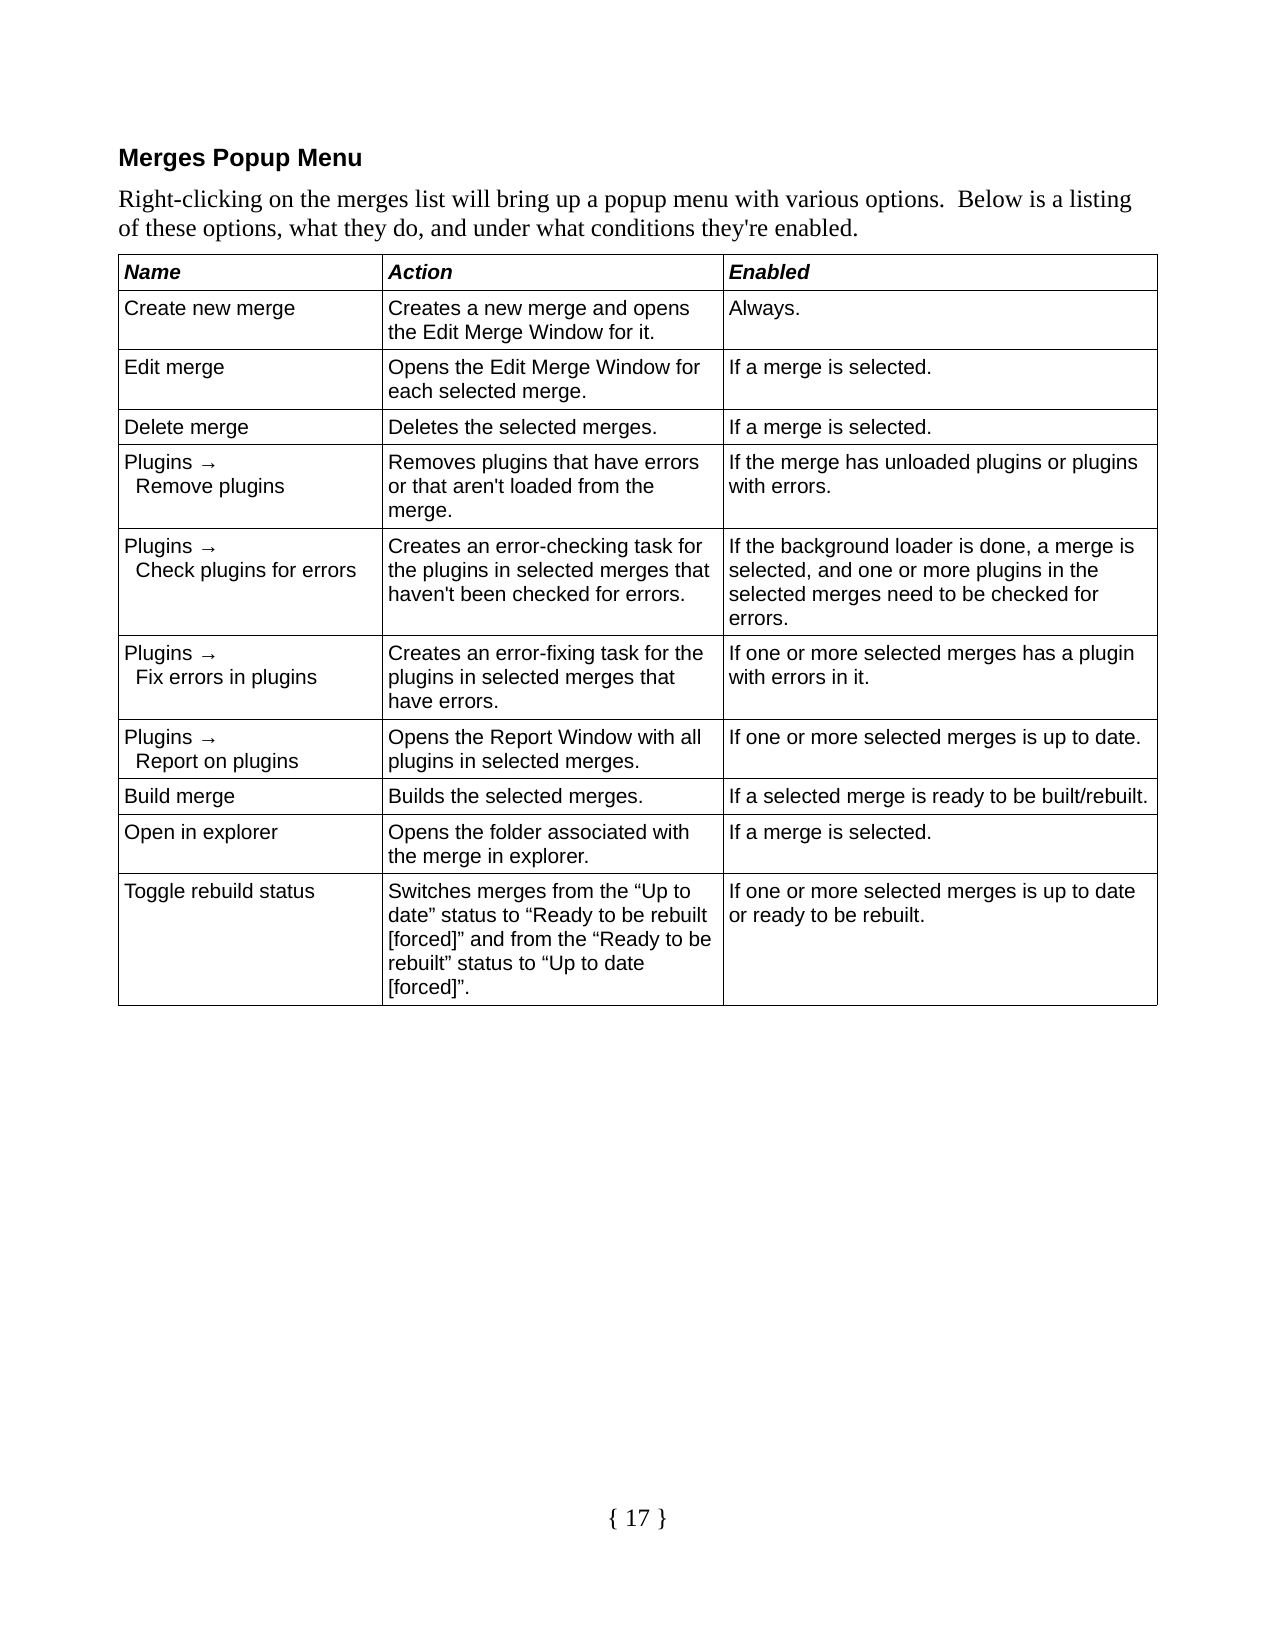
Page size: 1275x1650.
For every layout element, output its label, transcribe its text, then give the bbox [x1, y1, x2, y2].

table_cell Opens the Report Window with all plugins in selected merges. [383, 720, 723, 778]
table_cell Creates a new merge and opens the Edit Merge Window for it. [383, 291, 723, 349]
table_header Action [383, 255, 723, 290]
table_cell Plugins → Check plugins for errors [119, 529, 382, 635]
table_cell Creates an error-checking task for the plugins in selected merges that haven't been checked for errors. [383, 529, 723, 635]
table_header Enabled [724, 255, 1157, 290]
table_cell Plugins → Remove plugins [119, 445, 382, 528]
table_cell If one or more selected merges is up to date. [724, 720, 1157, 778]
table_cell If a merge is selected. [724, 410, 1157, 444]
table_cell Edit merge [119, 350, 382, 409]
table_cell Creates an error-fixing task for the plugins in selected merges that have errors. [383, 636, 723, 719]
table_cell Opens the Edit Merge Window for each selected merge. [383, 350, 723, 409]
table_cell Plugins → Report on plugins [119, 720, 382, 778]
table_cell If the merge has unloaded plugins or plugins with errors. [724, 445, 1157, 528]
table_cell Removes plugins that have errors or that aren't loaded from the merge. [383, 445, 723, 528]
table_cell If one or more selected merges is up to date or ready to be rebuilt. [724, 874, 1157, 1004]
table_cell Plugins → Fix errors in plugins [119, 636, 382, 719]
table_cell If a selected merge is ready to be built/rebuilt. [724, 779, 1157, 814]
table_cell Switches merges from the “Up to date” status to “Ready to be rebuilt [forced]” and from the “Ready to be rebuilt” status to “Up to date [forced]”. [383, 874, 723, 1004]
table_cell Toggle rebuild status [119, 874, 382, 1004]
text Right-clicking on the merges list will bring up a popup menu with various options. Below is a listing of these options, what they do, and under what conditions they're enabled. [118, 184, 1157, 242]
table_cell If the background loader is done, a merge is selected, and one or more plugins in the selected merges need to be checked for errors. [724, 529, 1157, 635]
table_cell Deletes the selected merges. [383, 410, 723, 444]
table_cell If a merge is selected. [724, 815, 1157, 873]
table_header Name [119, 255, 382, 290]
table_cell Build merge [119, 779, 382, 814]
table_cell Opens the folder associated with the merge in explorer. [383, 815, 723, 873]
table_cell If one or more selected merges has a plugin with errors in it. [724, 636, 1157, 719]
table_cell Open in explorer [119, 815, 382, 873]
table_cell Always. [724, 291, 1157, 349]
table_cell Delete merge [119, 410, 382, 444]
table_cell If a merge is selected. [724, 350, 1157, 409]
table_cell Create new merge [119, 291, 382, 349]
table_cell Builds the selected merges. [383, 779, 723, 814]
subtitle Merges Popup Menu [118, 143, 1157, 172]
